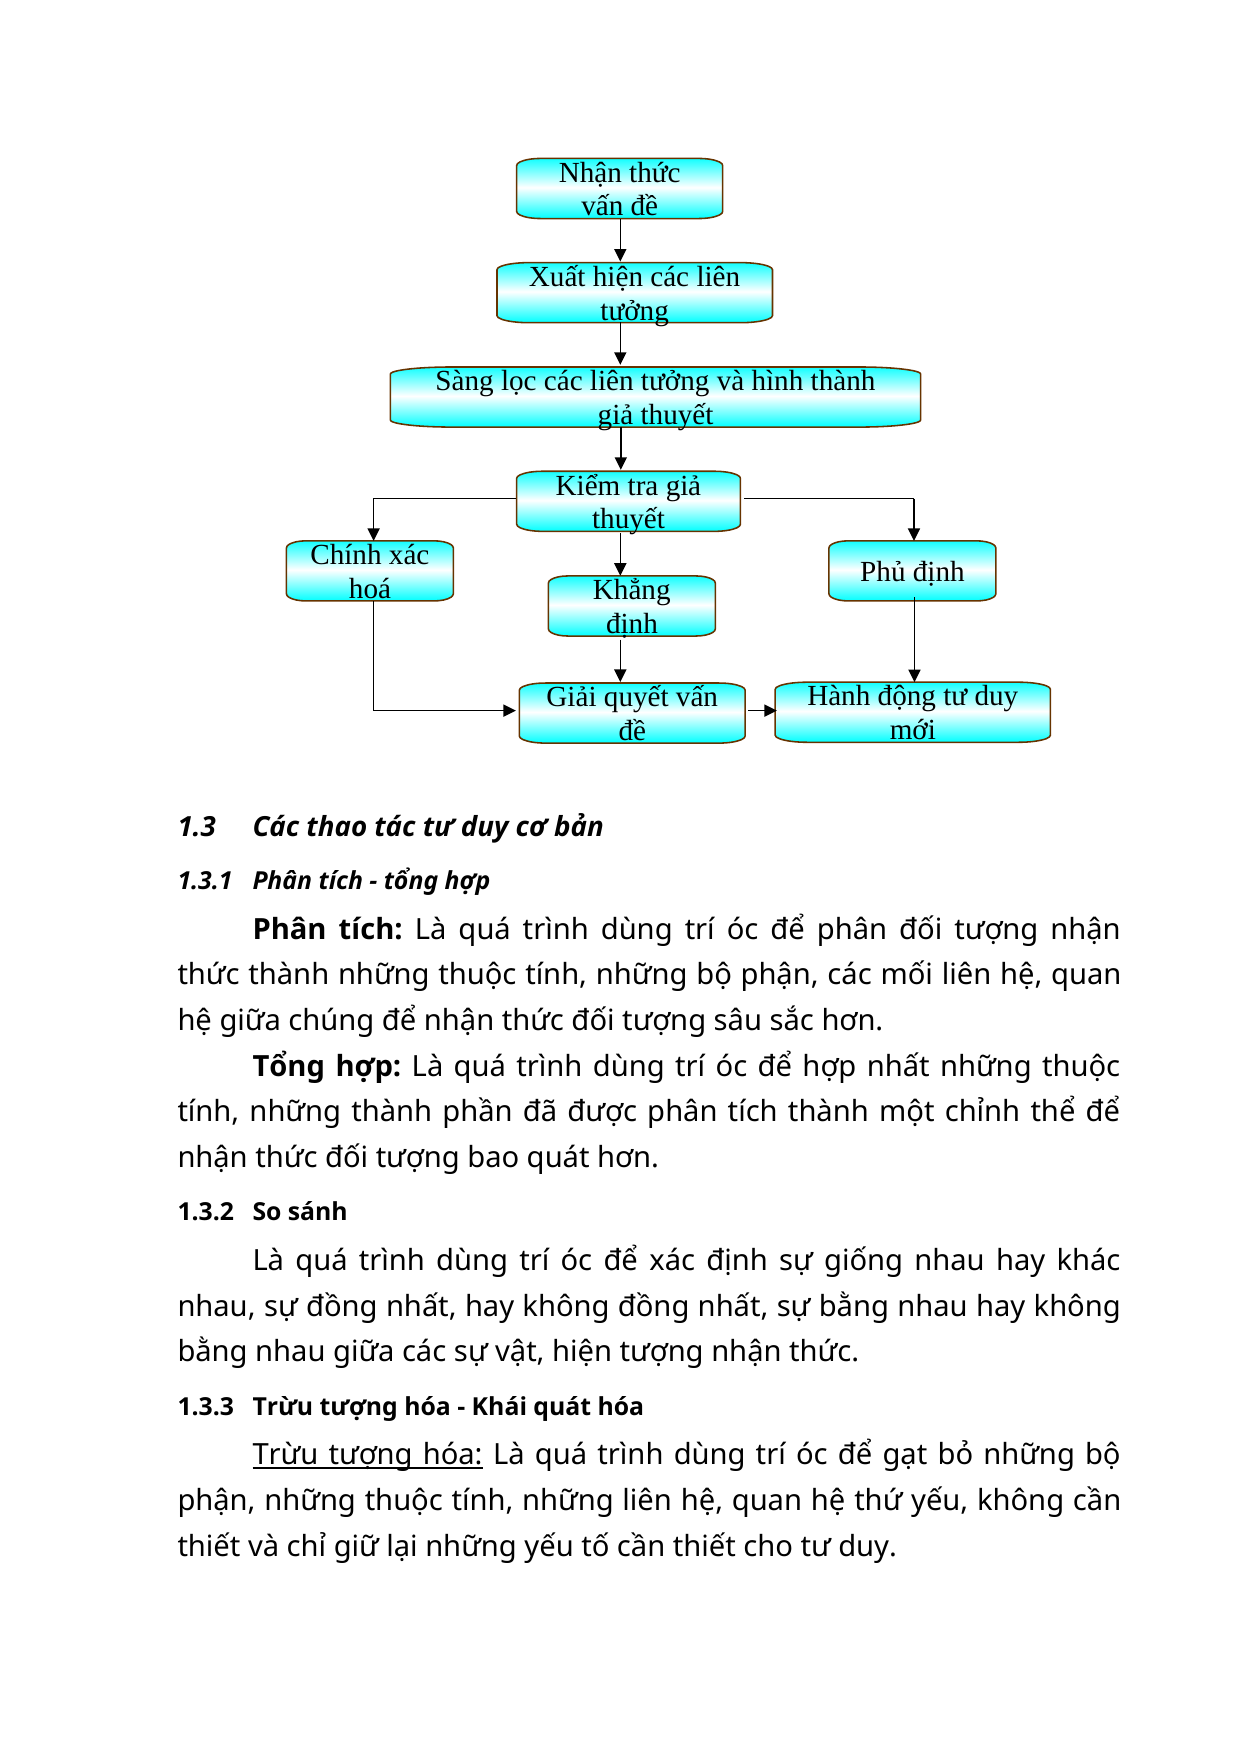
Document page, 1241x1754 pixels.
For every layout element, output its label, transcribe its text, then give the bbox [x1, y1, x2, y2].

subtitle Trừu tượng hóa - Khái quát hóa [177, 1389, 1122, 1422]
text Tổng hợp: Là quá trình dùng trí óc để hợp nhất những thuộc tính, những thành phần đã được phân tích thành một chỉnh thể để nhận thức đối tượng bao quát hơn. [177, 1045, 1122, 1176]
text Phân tích: Là quá trình dùng trí óc để phân đối tượng nhận thức thành những thuộc tính, những bộ phận, các mối liên hệ, quan hệ giữa chúng để nhận thức đối tượng sâu sắc hơn. [177, 908, 1122, 1039]
subtitle Phân tích - tổng hợp [177, 863, 1122, 897]
text Là quá trình dùng trí óc để xác định sự giống nhau hay khác nhau, sự đồng nhất, hay không đồng nhất, sự bằng nhau hay không bằng nhau giữa các sự vật, hiện tượng nhận thức. [177, 1239, 1122, 1370]
text Trừu tượng hóa: Là quá trình dùng trí óc để gạt bỏ những bộ phận, những thuộc tính, những liên hệ, quan hệ thứ yếu, không cần thiết và chỉ giữ lại những yếu tố cần thiết cho tư duy. [177, 1434, 1122, 1564]
subtitle Các thao tác tư duy cơ bản [177, 807, 1122, 845]
subtitle So sánh [177, 1194, 1122, 1228]
